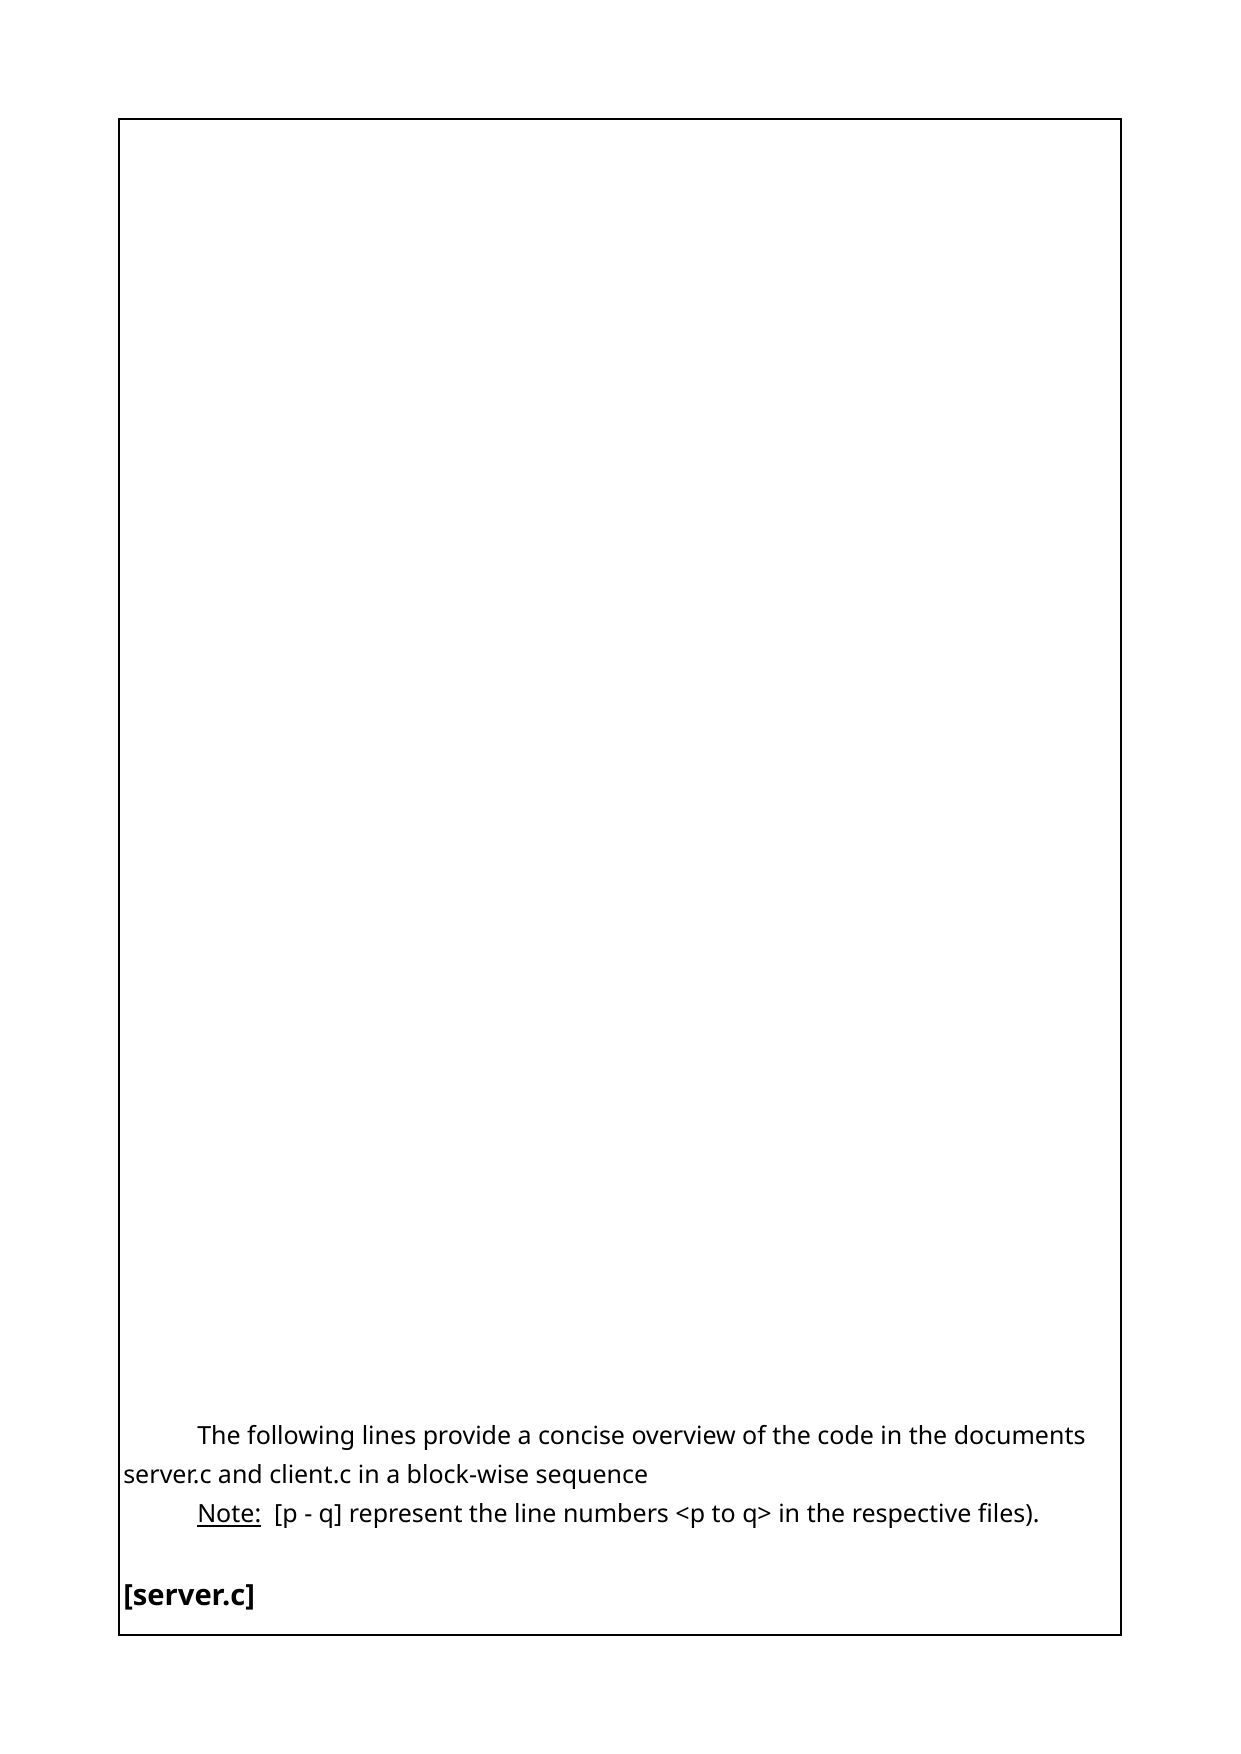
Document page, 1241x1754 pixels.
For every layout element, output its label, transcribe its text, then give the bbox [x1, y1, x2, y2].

text Note: [p - q] represent the line numbers <p to q> in the respective files). [123, 1496, 1117, 1530]
text [server.c] [123, 1574, 1117, 1614]
text The following lines provide a concise overview of the code in the documents server.c and client.c in a block-wise sequence [123, 1417, 1117, 1491]
